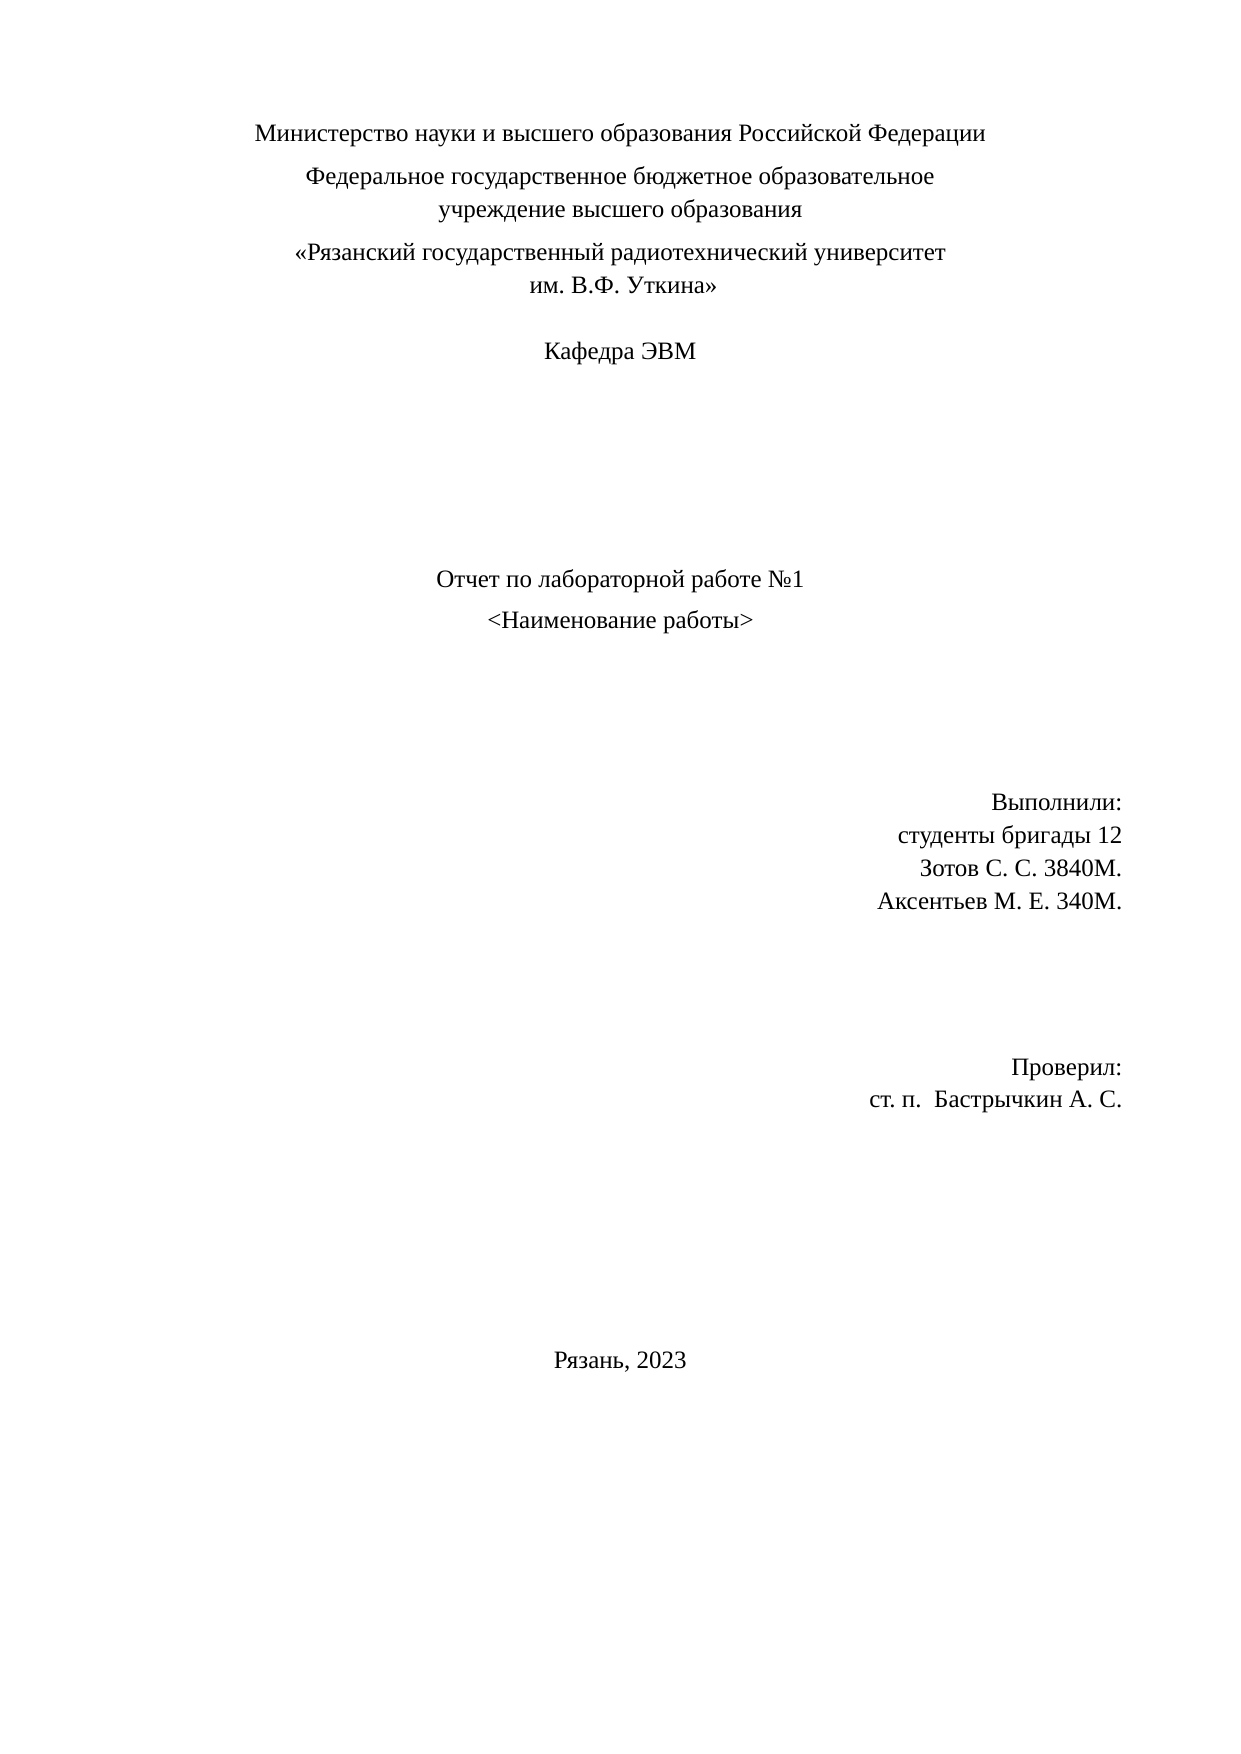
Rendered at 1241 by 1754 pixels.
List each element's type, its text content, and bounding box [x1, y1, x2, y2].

text <Наименование работы> [118, 605, 1122, 634]
text студенты бригады 12 [118, 820, 1122, 849]
text учреждение высшего образования [118, 194, 1122, 223]
text Федеральное государственное бюджетное образовательное [118, 161, 1122, 190]
text Отчет по лабораторной работе №1 [118, 564, 1122, 593]
text Проверил: [118, 1052, 1122, 1080]
text Министерство науки и высшего образования Российской Федерации [118, 118, 1122, 147]
text ст. п. Бастрычкин А. С. [118, 1084, 1122, 1113]
text Аксентьев М. Е. 340М. [118, 886, 1122, 915]
text Зотов С. С. 3840М. [118, 853, 1122, 882]
text им. В.Ф. Уткина» [118, 270, 1122, 299]
text «Рязанский государственный радиотехнический университет [118, 237, 1122, 266]
text Выполнили: [118, 787, 1122, 816]
text Кафедра ЭВМ [118, 336, 1122, 365]
text Рязань, 2023 [118, 1345, 1122, 1374]
